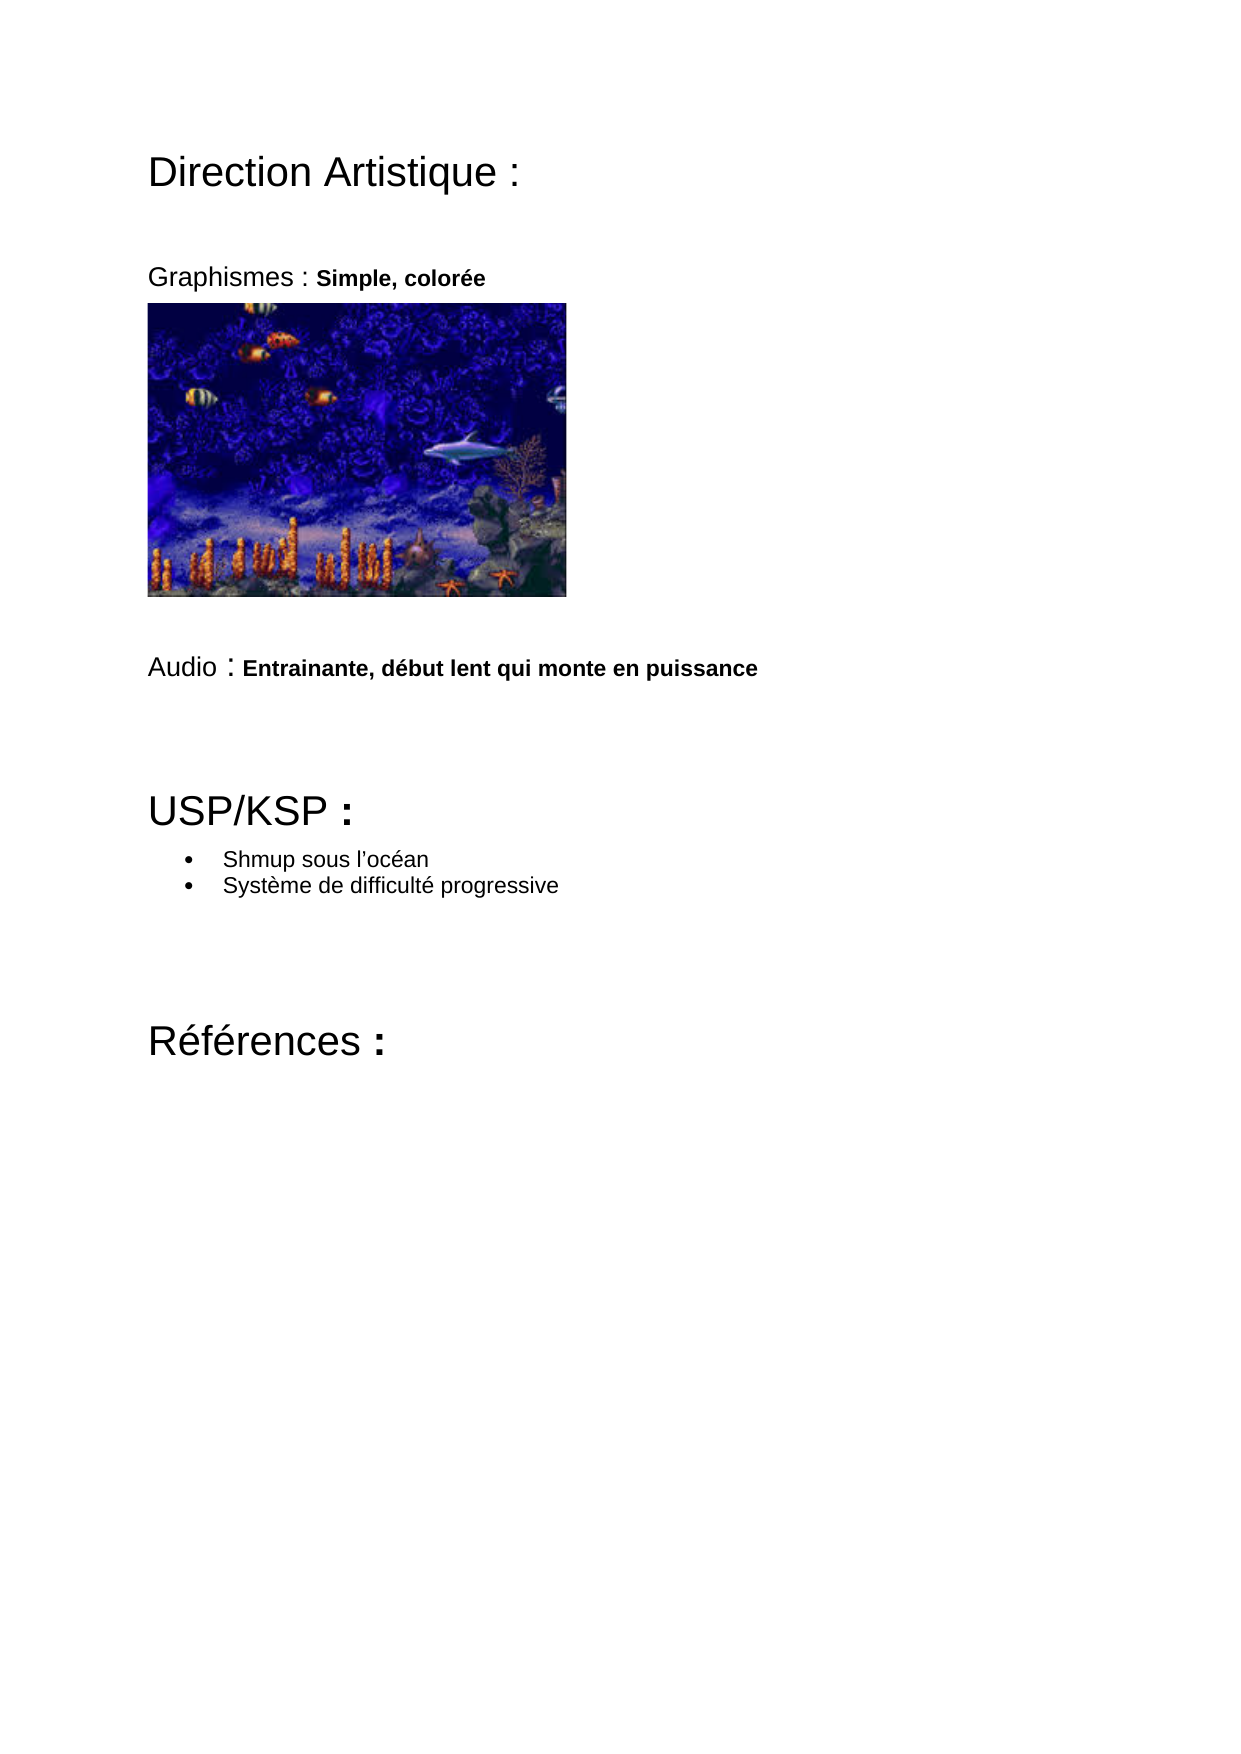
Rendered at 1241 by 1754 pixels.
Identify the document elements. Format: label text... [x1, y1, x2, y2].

list Système de difficulté progressive [185, 872, 1093, 899]
subtitle USP/KSP : [148, 786, 1093, 834]
subtitle Références : [148, 1017, 1093, 1064]
list Shmup sous l’océan [185, 846, 1093, 872]
subtitle Graphismes : Simple, colorée [148, 261, 1093, 293]
subtitle Audio : Entrainante, début lent qui monte en puissance [148, 644, 1093, 683]
subtitle Direction Artistique : [148, 148, 1093, 196]
